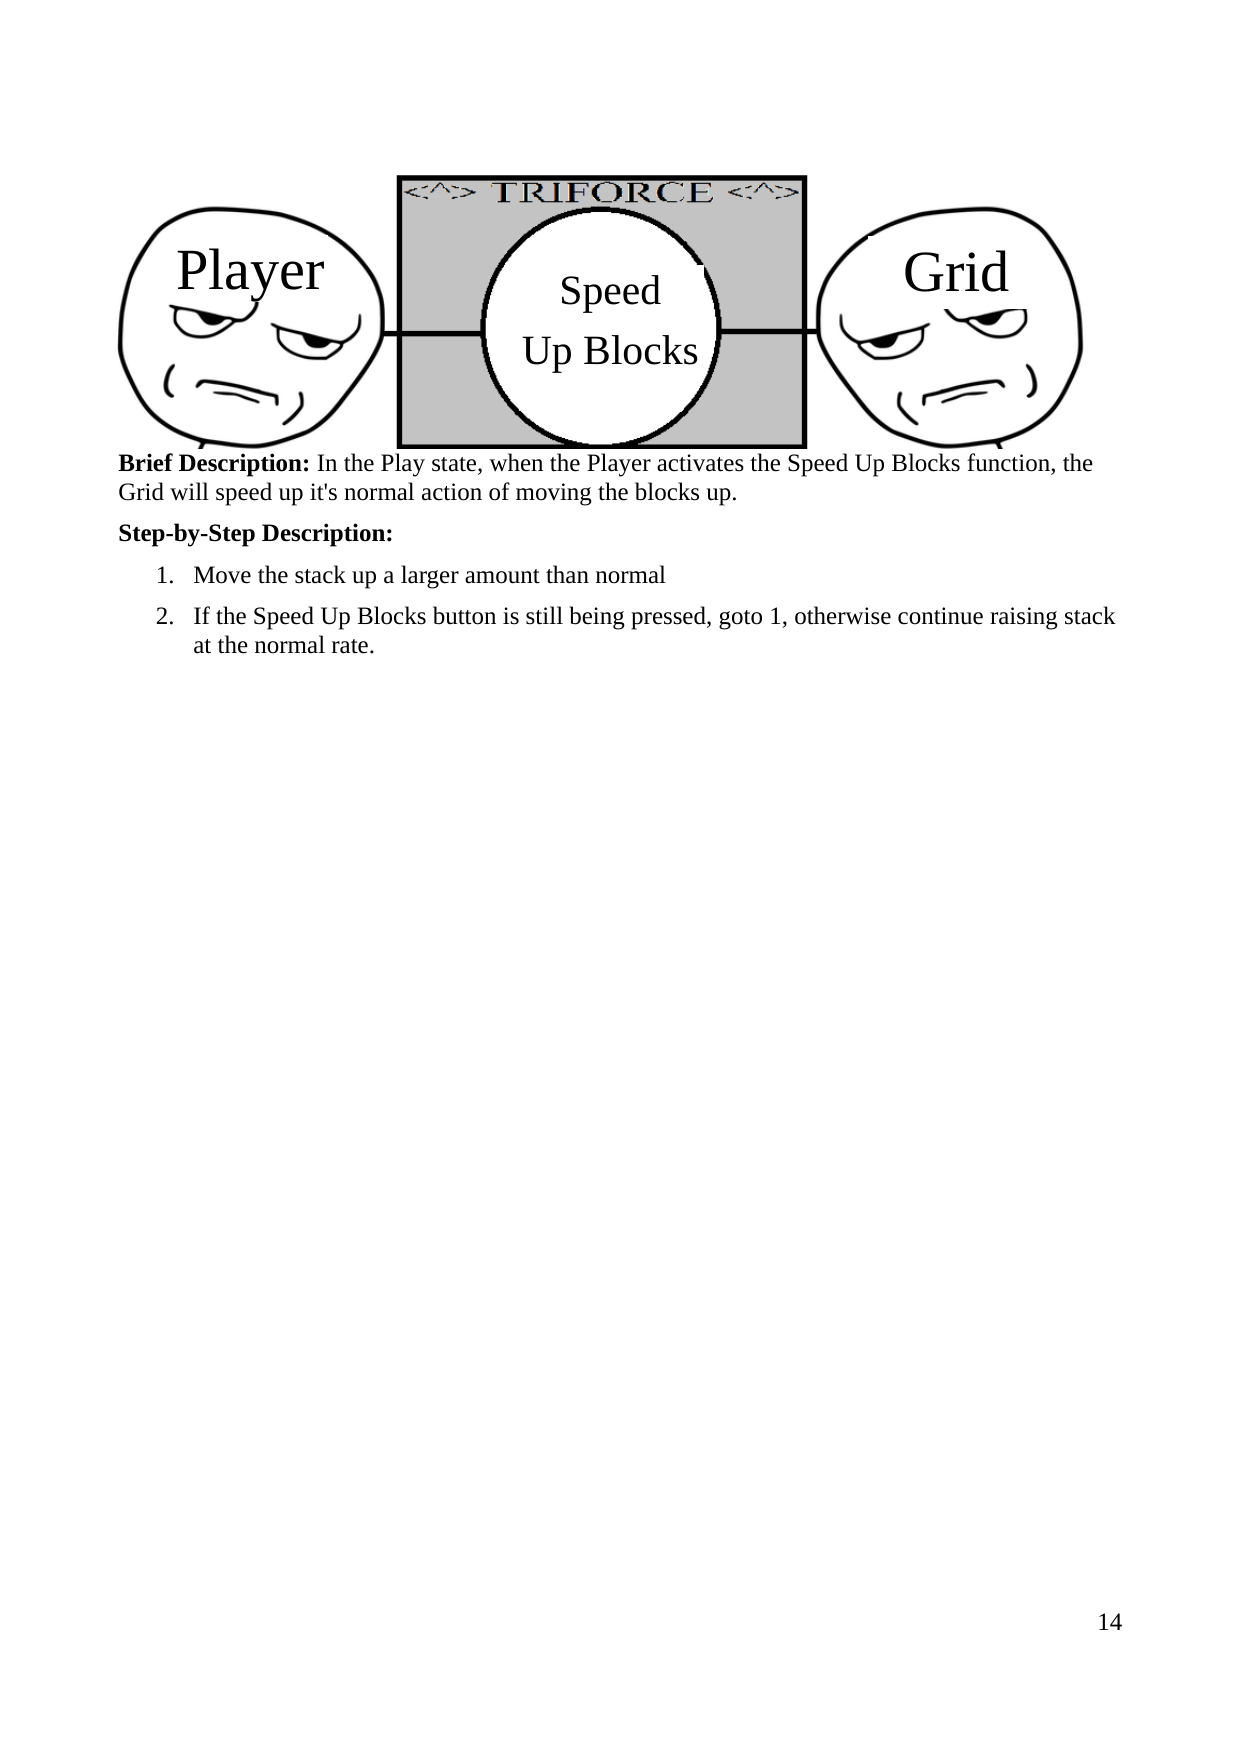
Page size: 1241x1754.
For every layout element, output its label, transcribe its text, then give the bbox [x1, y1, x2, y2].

text Step-by-Step Description: [118, 518, 1122, 547]
text Brief Description: In the Play state, when the Player activates the Speed Up Blocks function, the Grid will speed up it's normal action of moving the blocks up. [118, 118, 1122, 506]
text Speed [516, 265, 704, 313]
list Move the stack up a larger amount than normal [156, 560, 1122, 588]
list If the Speed Up Blocks button is still being pressed, goto 1, otherwise continue raising stack at the normal rate. [156, 601, 1122, 658]
text Grid [868, 236, 1044, 303]
text Up Blocks [516, 326, 704, 373]
text Player [172, 235, 328, 302]
